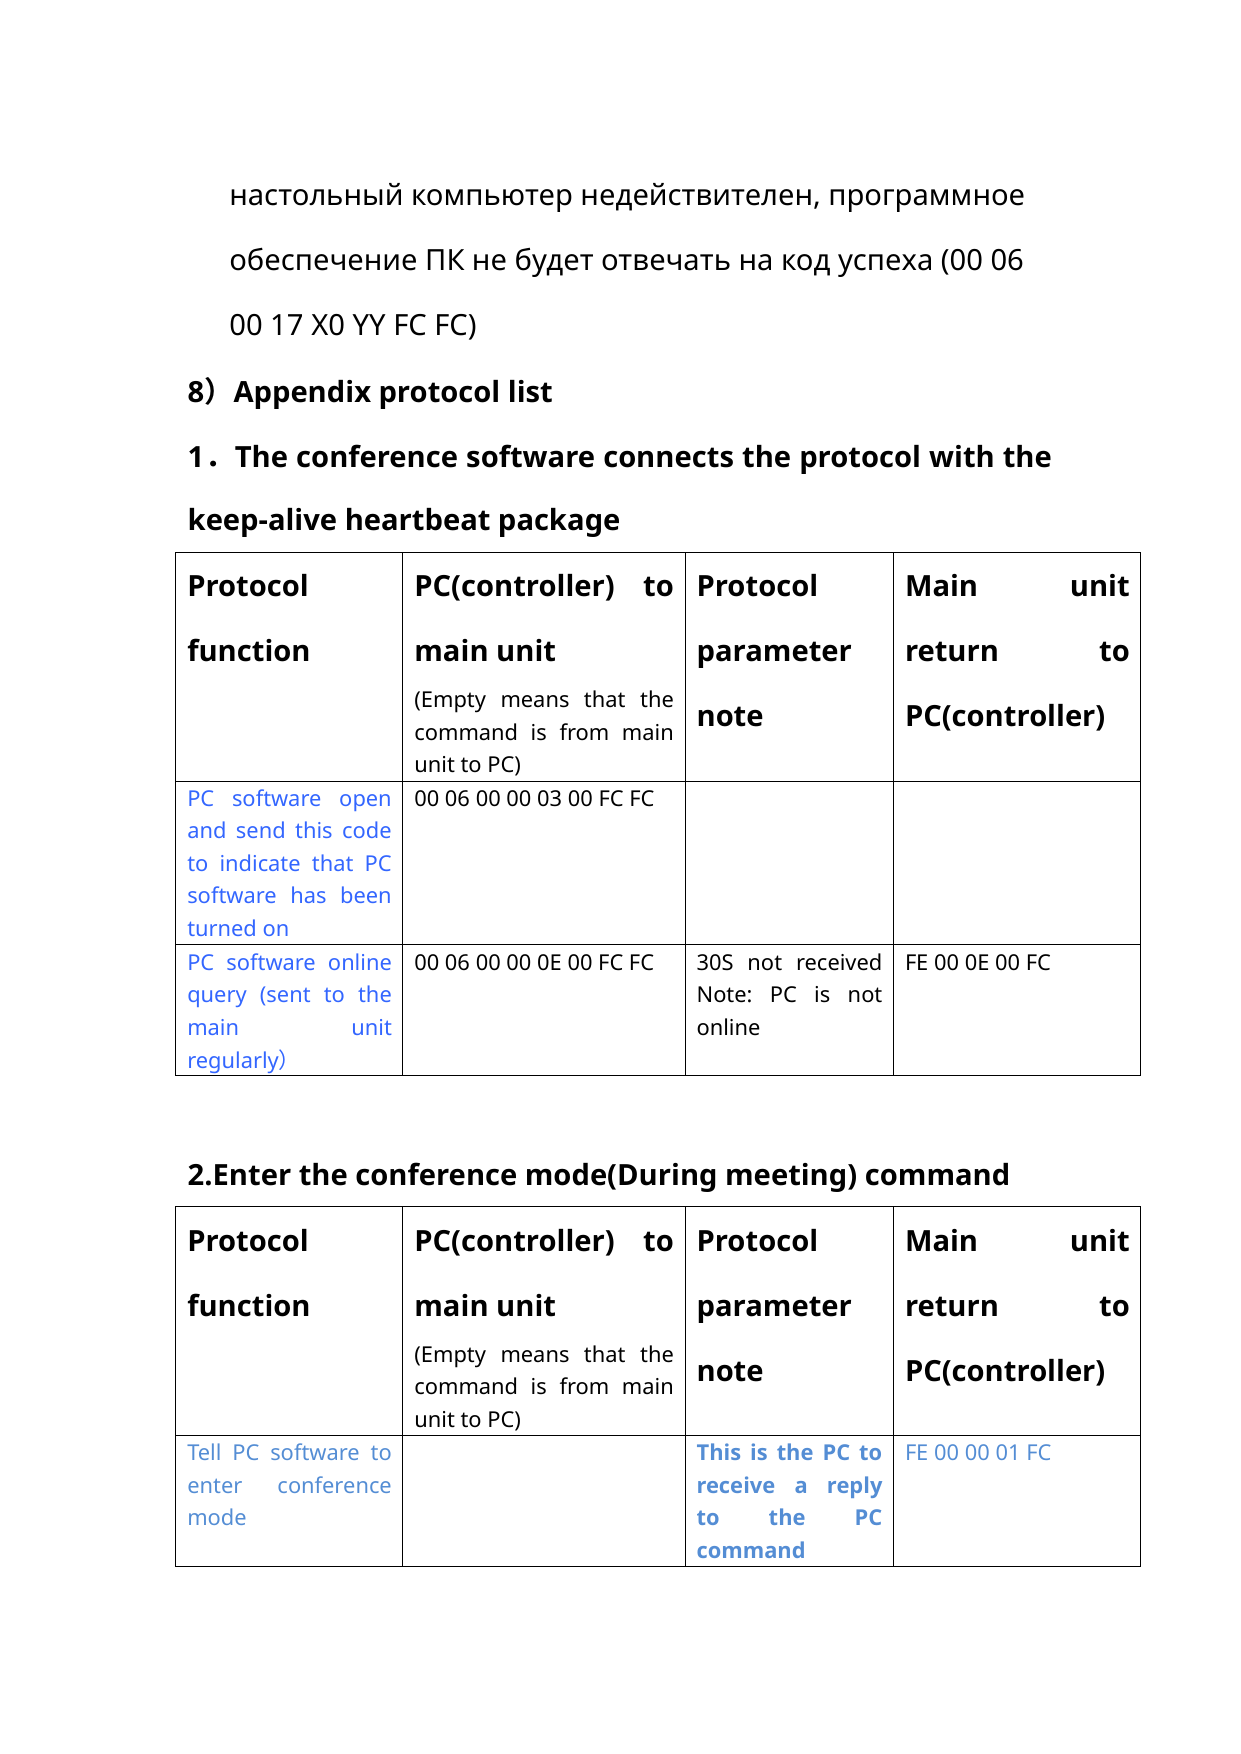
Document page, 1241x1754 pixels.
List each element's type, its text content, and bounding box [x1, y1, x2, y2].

table_cell FE 00 00 01 FC [894, 1436, 1140, 1566]
table_cell PC software online query (sent to the main unit regularly） [176, 945, 402, 1075]
table_cell 00 06 00 00 03 00 FC FC [403, 782, 685, 944]
table_cell Tell PC software to enter conference mode [176, 1436, 402, 1566]
table_header Main unit return to PC(controller) [894, 1207, 1140, 1435]
text настольный компьютер недействителен, программное обеспечение ПК не будет отвечать на код успеха (00 06 00 17 X0 YY FC FC) [229, 162, 1053, 357]
table_header Protocol parameter note [686, 553, 893, 781]
table_header PC(controller) to main unit (Empty means that the command is from main unit to PC) [403, 1207, 685, 1435]
text 2.Enter the conference mode(During meeting) command [187, 1141, 1053, 1206]
table_header Main unit return to PC(controller) [894, 553, 1140, 781]
table_header Protocol function [176, 1207, 402, 1435]
table_cell 30S not received Note: PC is not online [686, 945, 893, 1075]
text 1．The conference software connects the protocol with the keep-alive heartbeat package [187, 422, 1053, 552]
table_header Protocol function [176, 553, 402, 781]
table_cell [894, 782, 1140, 944]
table_cell [403, 1436, 685, 1566]
table_header Protocol parameter note [686, 1207, 893, 1435]
table_cell 00 06 00 00 0E 00 FC FC [403, 945, 685, 1075]
table_cell This is the PC to receive a reply to the PC command [686, 1436, 893, 1566]
table_cell PC software open and send this code to indicate that PC software has been turned on [176, 782, 402, 944]
text 8）Appendix protocol list [187, 357, 1053, 422]
table_cell FE 00 0E 00 FC [894, 945, 1140, 1075]
table_header PC(controller) to main unit (Empty means that the command is from main unit to PC) [403, 553, 685, 781]
table_cell [686, 782, 893, 944]
